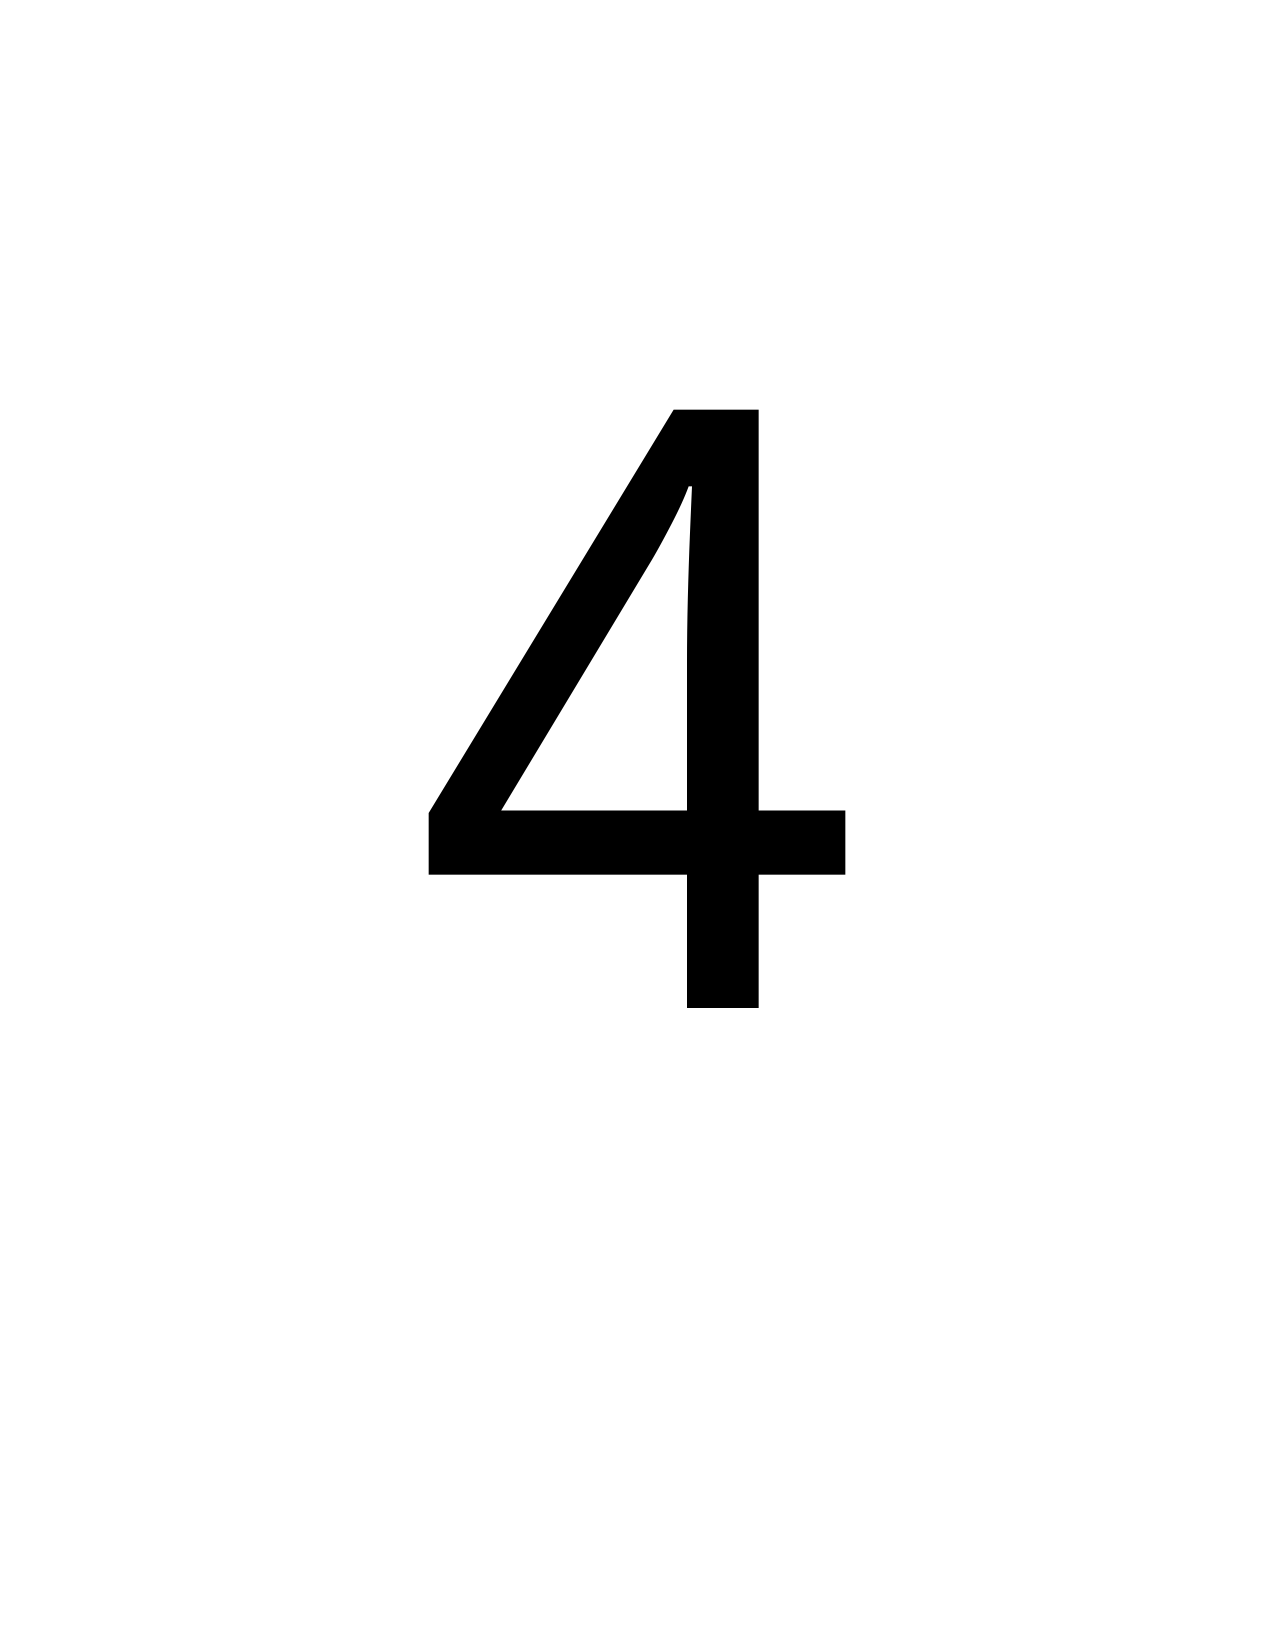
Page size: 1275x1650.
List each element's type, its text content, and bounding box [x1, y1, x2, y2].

text 4 [118, 118, 1157, 1253]
